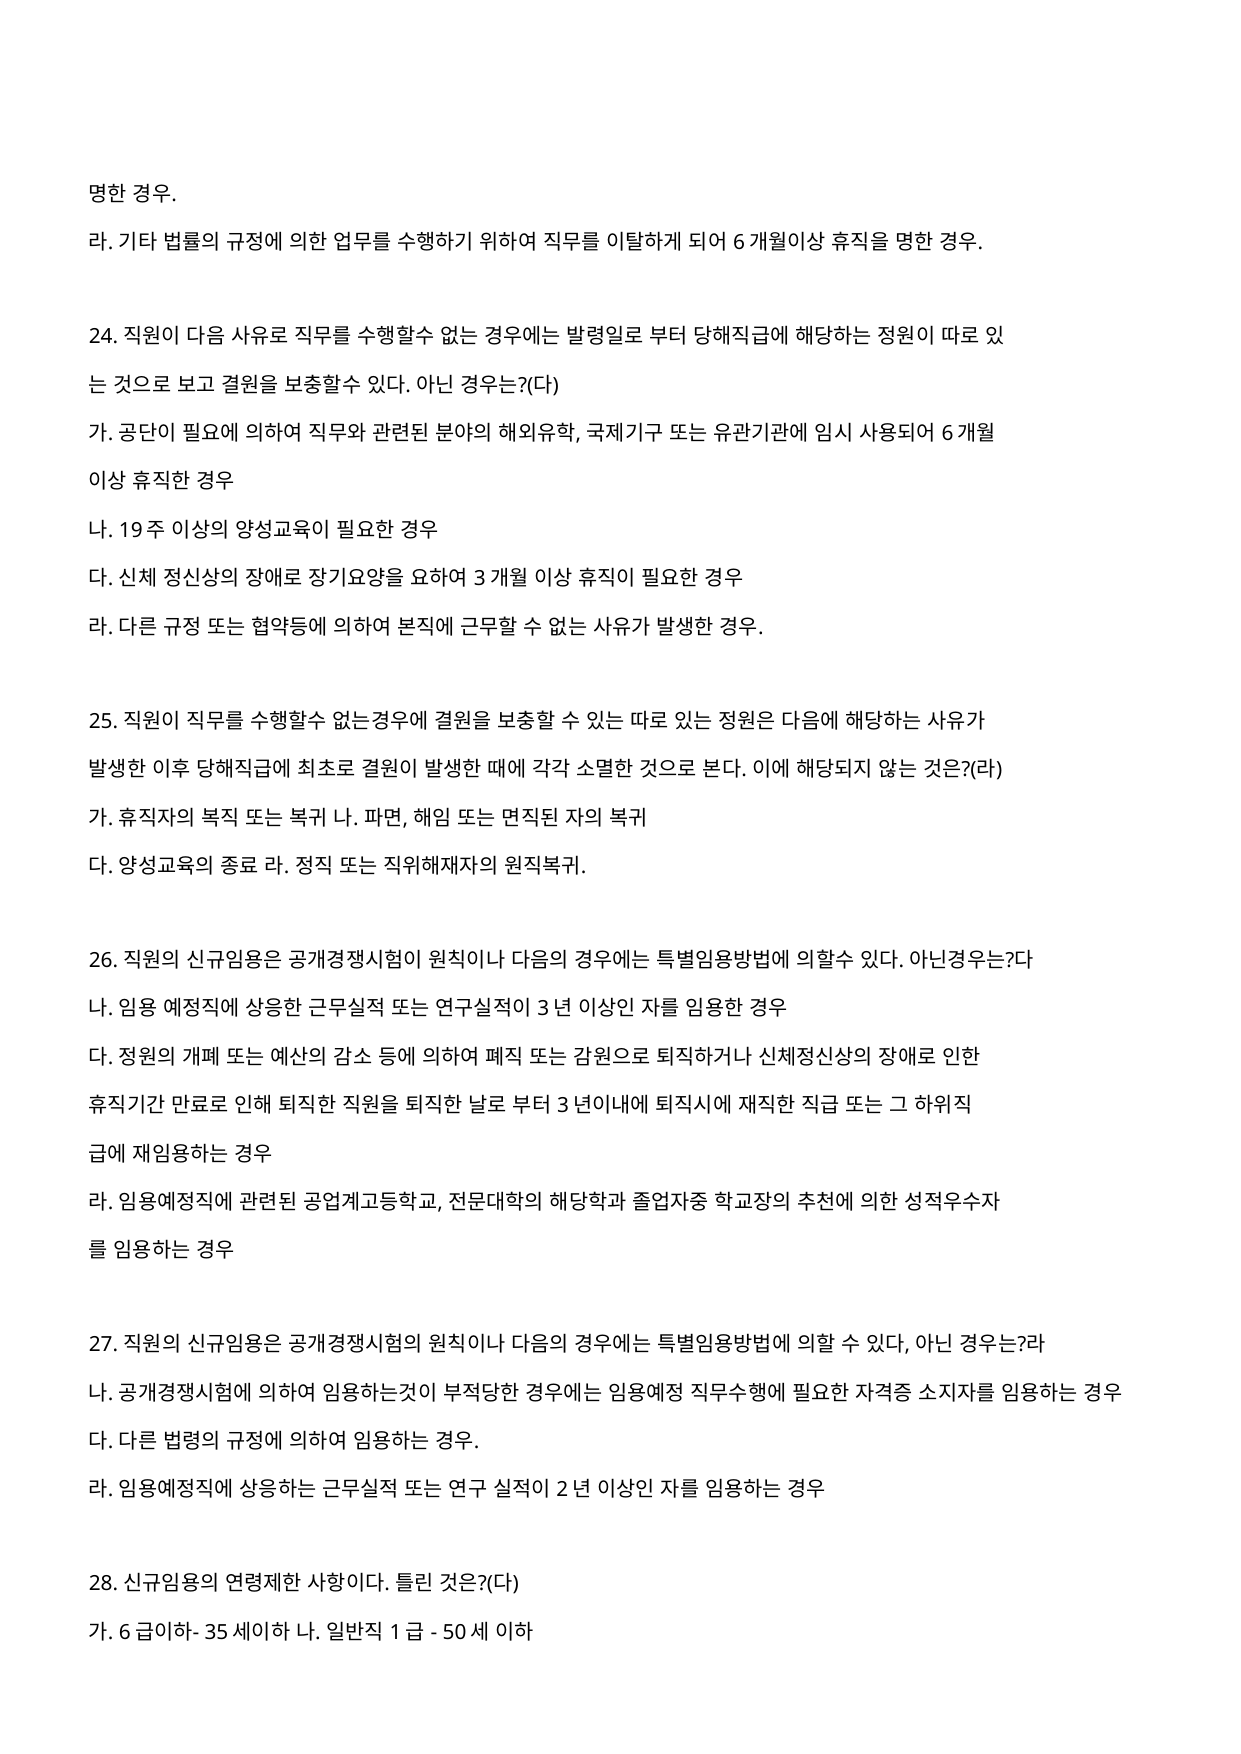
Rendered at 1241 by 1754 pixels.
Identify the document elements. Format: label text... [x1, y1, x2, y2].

text 나. 임용 예정직에 상응한 근무실적 또는 연구실적이 3년 이상인 자를 임용한 경우 [88, 991, 1152, 1022]
text 24. 직원이 다음 사유로 직무를 수행할수 없는 경우에는 발령일로 부터 당해직급에 해당하는 정원이 따로 있 [88, 319, 1152, 350]
text 26. 직원의 신규임용은 공개경쟁시험이 원칙이나 다음의 경우에는 특별임용방법에 의할수 있다. 아닌경우는?다 [88, 943, 1152, 973]
text 나. 공개경쟁시험에 의하여 임용하는것이 부적당한 경우에는 임용예정 직무수행에 필요한 자격증 소지자를 임용하는 경우 [88, 1376, 1152, 1406]
text 28. 신규임용의 연령제한 사항이다. 틀린 것은?(다) [88, 1566, 1152, 1597]
text 다. 양성교육의 종료 라. 정직 또는 직위해재자의 원직복귀. [88, 849, 1152, 879]
text 다. 정원의 개폐 또는 예산의 감소 등에 의하여 폐직 또는 감원으로 퇴직하거나 신체정신상의 장애로 인한 [88, 1040, 1152, 1070]
text 는 것으로 보고 결원을 보충할수 있다. 아닌 경우는?(다) [88, 368, 1152, 398]
text 발생한 이후 당해직급에 최초로 결원이 발생한 때에 각각 소멸한 것으로 본다. 이에 해당되지 않는 것은?(라) [88, 752, 1152, 783]
text 27. 직원의 신규임용은 공개경쟁시험의 원칙이나 다음의 경우에는 특별임용방법에 의할 수 있다, 아닌 경우는?라 [88, 1327, 1152, 1358]
text 라. 임용예정직에 관련된 공업계고등학교, 전문대학의 해당학과 졸업자중 학교장의 추천에 의한 성적우수자 [88, 1185, 1152, 1215]
text 가. 휴직자의 복직 또는 복귀 나. 파면, 해임 또는 면직된 자의 복귀 [88, 801, 1152, 831]
text 를 임용하는 경우 [88, 1233, 1152, 1264]
text 나. 19주 이상의 양성교육이 필요한 경우 [88, 513, 1152, 543]
text 휴직기간 만료로 인해 퇴직한 직원을 퇴직한 날로 부터 3년이내에 퇴직시에 재직한 직급 또는 그 하위직 [88, 1088, 1152, 1119]
text 이상 휴직한 경우 [88, 465, 1152, 495]
text 라. 임용예정직에 상응하는 근무실적 또는 연구 실적이 2년 이상인 자를 임용하는 경우 [88, 1473, 1152, 1503]
text 다. 신체 정신상의 장애로 장기요양을 요하여 3개월 이상 휴직이 필요한 경우 [88, 562, 1152, 592]
text 가. 공단이 필요에 의하여 직무와 관련된 분야의 해외유학, 국제기구 또는 유관기관에 임시 사용되어 6개월 [88, 416, 1152, 447]
text 가. 6급이하- 35세이하 나. 일반직 1급 - 50세 이하 [88, 1615, 1152, 1645]
text 다. 다른 법령의 규정에 의하여 임용하는 경우. [88, 1424, 1152, 1454]
text 급에 재임용하는 경우 [88, 1137, 1152, 1167]
text 라. 기타 법률의 규정에 의한 업무를 수행하기 위하여 직무를 이탈하게 되어 6개월이상 휴직을 명한 경우. [88, 226, 1152, 256]
text 명한 경우. [88, 177, 1152, 207]
text 25. 직원이 직무를 수행할수 없는경우에 결원을 보충할 수 있는 따로 있는 정원은 다음에 해당하는 사유가 [88, 704, 1152, 734]
text 라. 다른 규정 또는 협약등에 의하여 본직에 근무할 수 없는 사유가 발생한 경우. [88, 610, 1152, 640]
